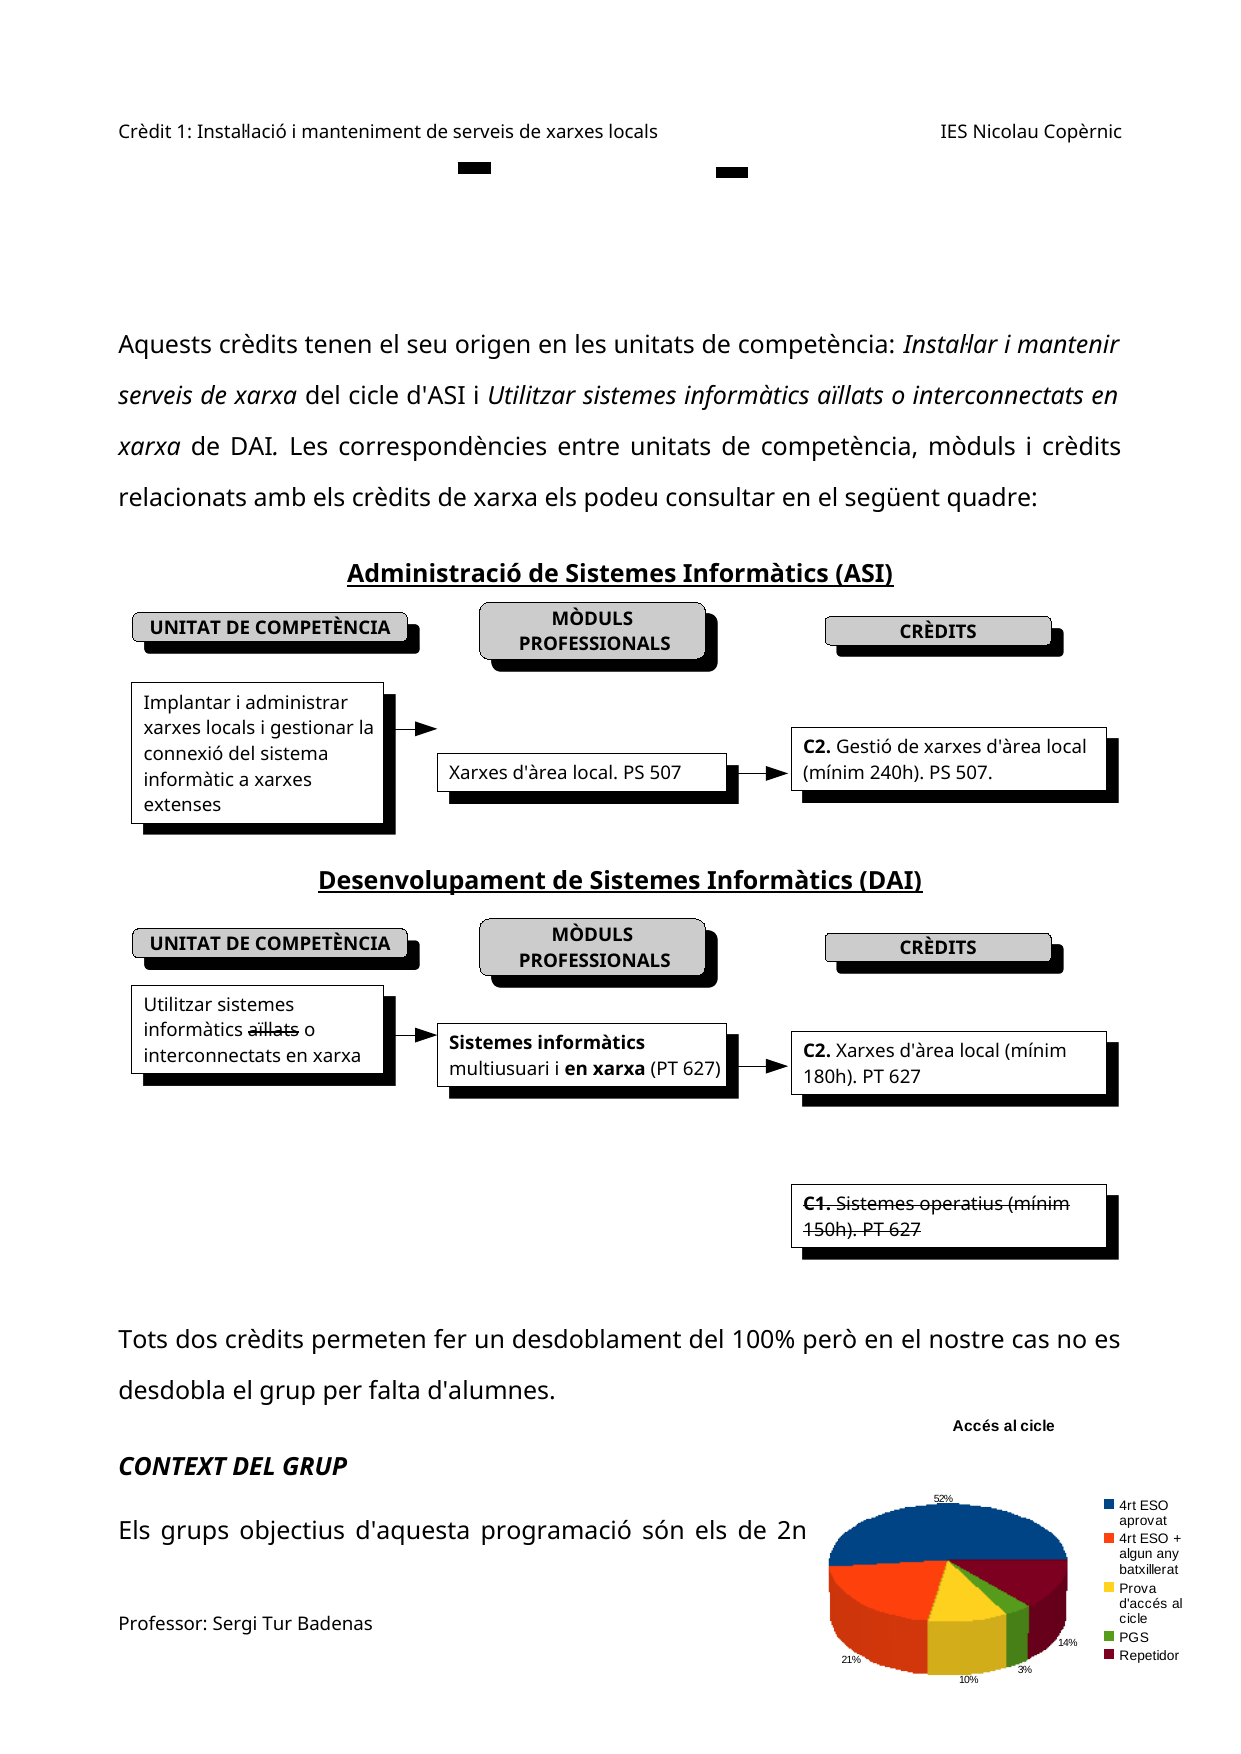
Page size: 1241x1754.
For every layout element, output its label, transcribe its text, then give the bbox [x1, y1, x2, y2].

text Aquests crèdits tenen el seu origen en les unitats de competència: Instal·lar i mantenir serveis de xarxa del cicle d'ASI i Utilitzar sistemes informàtics aïllats o interconnectats en xarxa de DAI. Les correspondències entre unitats de competència, mòduls i crèdits relacionats amb els crèdits de xarxa els podeu consultar en el següent quadre: [118, 326, 1122, 513]
subtitle CONTEXT DEL GRUP [118, 1449, 809, 1483]
text Desenvolupament de Sistemes Informàtics (DAI) [118, 862, 1122, 896]
text Tots dos crèdits permeten fer un desdoblament del 100% però en el nostre cas no es desdobla el grup per falta d'alumnes. [118, 1322, 1122, 1407]
text Administració de Sistemes Informàtics (ASI) [118, 556, 1122, 590]
text Els grups objectius d'aquesta programació són els de 2n [118, 1512, 809, 1546]
